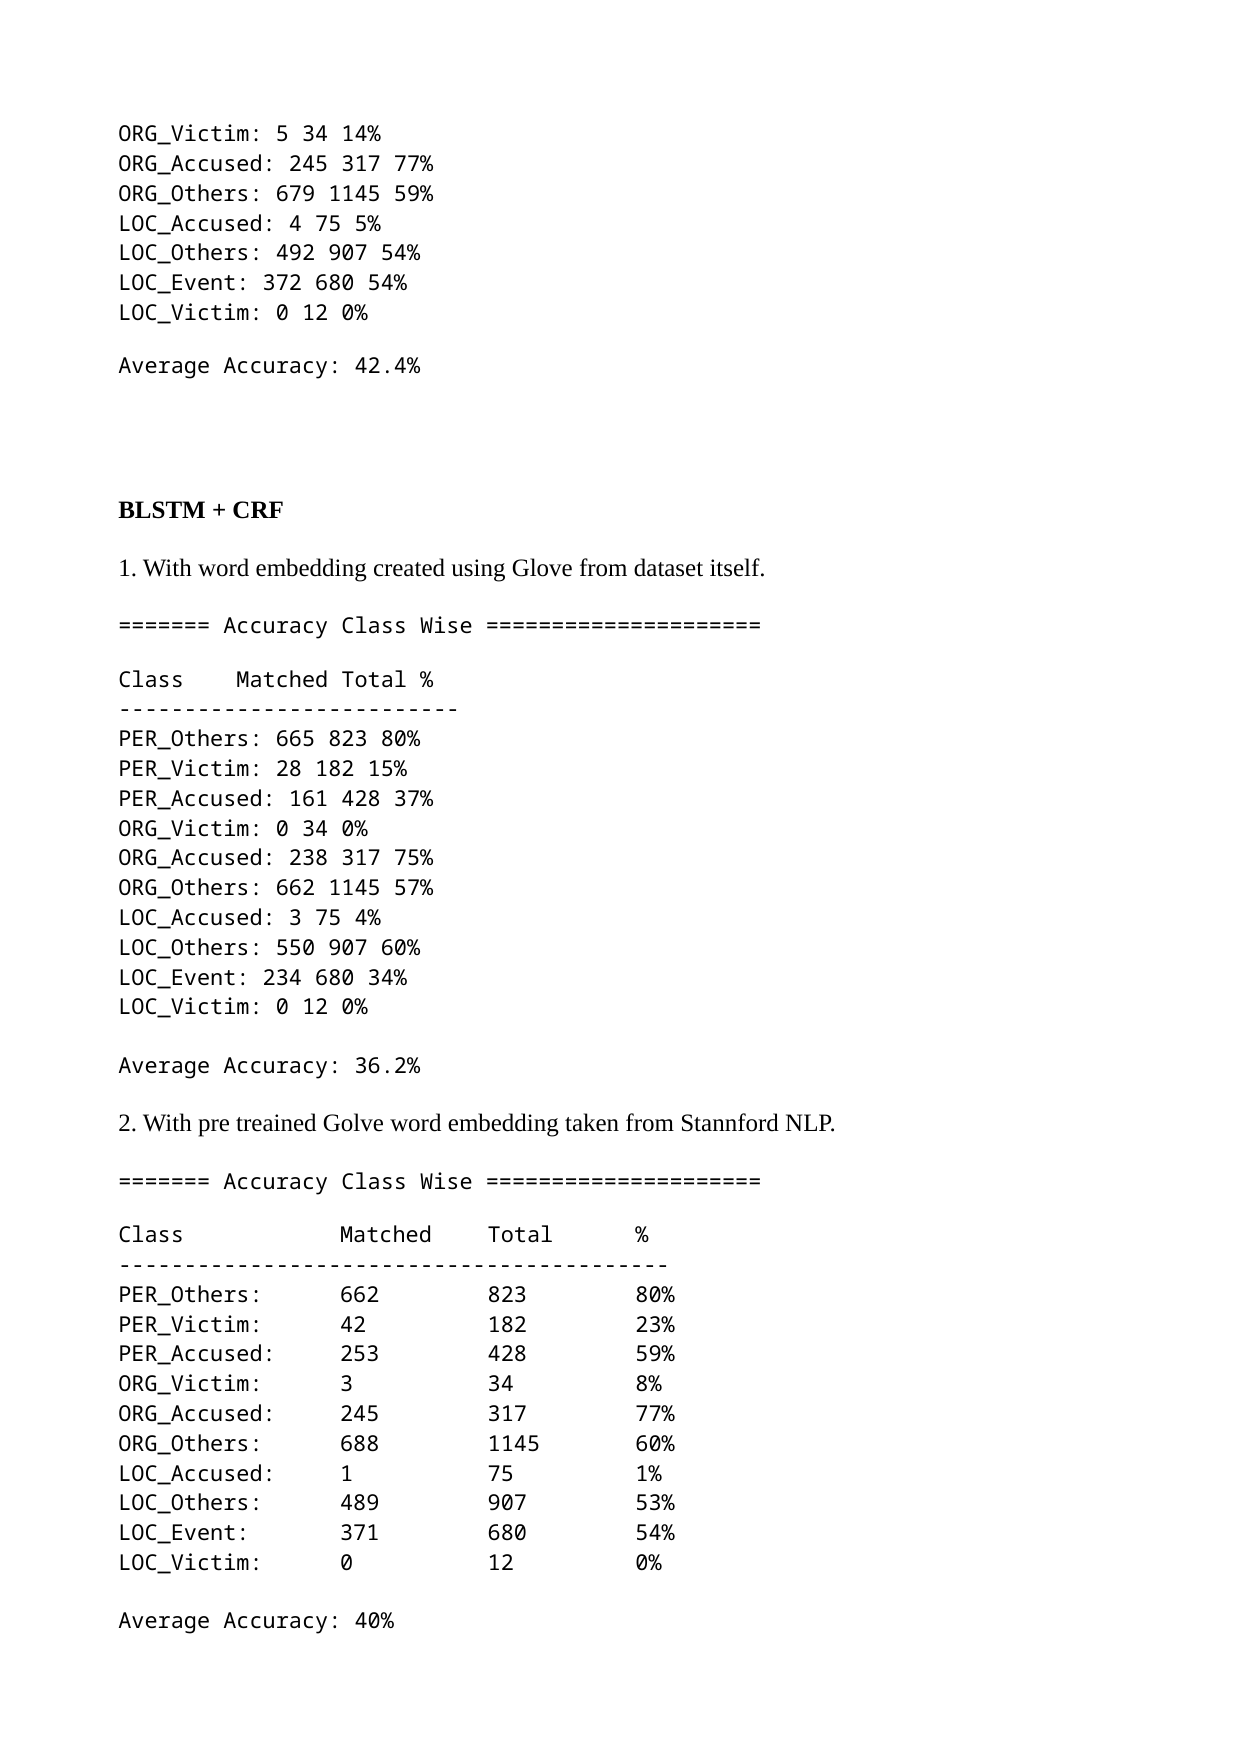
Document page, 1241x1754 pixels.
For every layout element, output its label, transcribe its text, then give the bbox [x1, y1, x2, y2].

text ORG_Victim: 3 34 8% [118, 1368, 1122, 1398]
text PER_Accused: 161 428 37% [118, 783, 1122, 812]
text Average Accuracy: 42.4% [118, 350, 1122, 380]
text Class Matched Total % [118, 1219, 1122, 1249]
text LOC_Others: 550 907 60% [118, 932, 1122, 961]
text LOC_Event: 371 680 54% [118, 1517, 1122, 1547]
text ORG_Accused: 245 317 77% [118, 1398, 1122, 1428]
text Class Matched Total % [118, 663, 1122, 693]
text LOC_Event: 234 680 34% [118, 961, 1122, 991]
text PER_Victim: 42 182 23% [118, 1309, 1122, 1338]
text LOC_Accused: 1 75 1% [118, 1458, 1122, 1487]
text PER_Others: 665 823 80% [118, 723, 1122, 753]
text LOC_Accused: 3 75 4% [118, 902, 1122, 932]
text LOC_Others: 489 907 53% [118, 1487, 1122, 1517]
text LOC_Victim: 0 12 0% [118, 1547, 1122, 1577]
text BLSTM + CRF [118, 495, 1122, 524]
text Average Accuracy: 40% [118, 1606, 1122, 1635]
text PER_Others: 662 823 80% [118, 1279, 1122, 1309]
text ORG_Others: 679 1145 59% [118, 178, 1122, 207]
text -------------------------- [118, 693, 1122, 723]
text ORG_Others: 662 1145 57% [118, 872, 1122, 902]
text LOC_Others: 492 907 54% [118, 237, 1122, 267]
text PER_Accused: 253 428 59% [118, 1338, 1122, 1368]
text LOC_Accused: 4 75 5% [118, 207, 1122, 237]
text LOC_Victim: 0 12 0% [118, 991, 1122, 1021]
text ======= Accuracy Class Wise ===================== [118, 610, 1122, 640]
text LOC_Event: 372 680 54% [118, 267, 1122, 297]
text ORG_Others: 688 1145 60% [118, 1428, 1122, 1458]
text ======= Accuracy Class Wise ===================== [118, 1166, 1122, 1196]
text 2. With pre treained Golve word embedding taken from Stannford NLP. [118, 1108, 1122, 1137]
text ORG_Accused: 245 317 77% [118, 148, 1122, 178]
text LOC_Victim: 0 12 0% [118, 297, 1122, 327]
text PER_Victim: 28 182 15% [118, 753, 1122, 783]
text ORG_Victim: 0 34 0% [118, 812, 1122, 842]
text ------------------------------------------ [118, 1249, 1122, 1279]
text ORG_Accused: 238 317 75% [118, 842, 1122, 872]
text ORG_Victim: 5 34 14% [118, 118, 1122, 148]
text 1. With word embedding created using Glove from dataset itself. [118, 553, 1122, 581]
text Average Accuracy: 36.2% [118, 1050, 1122, 1079]
